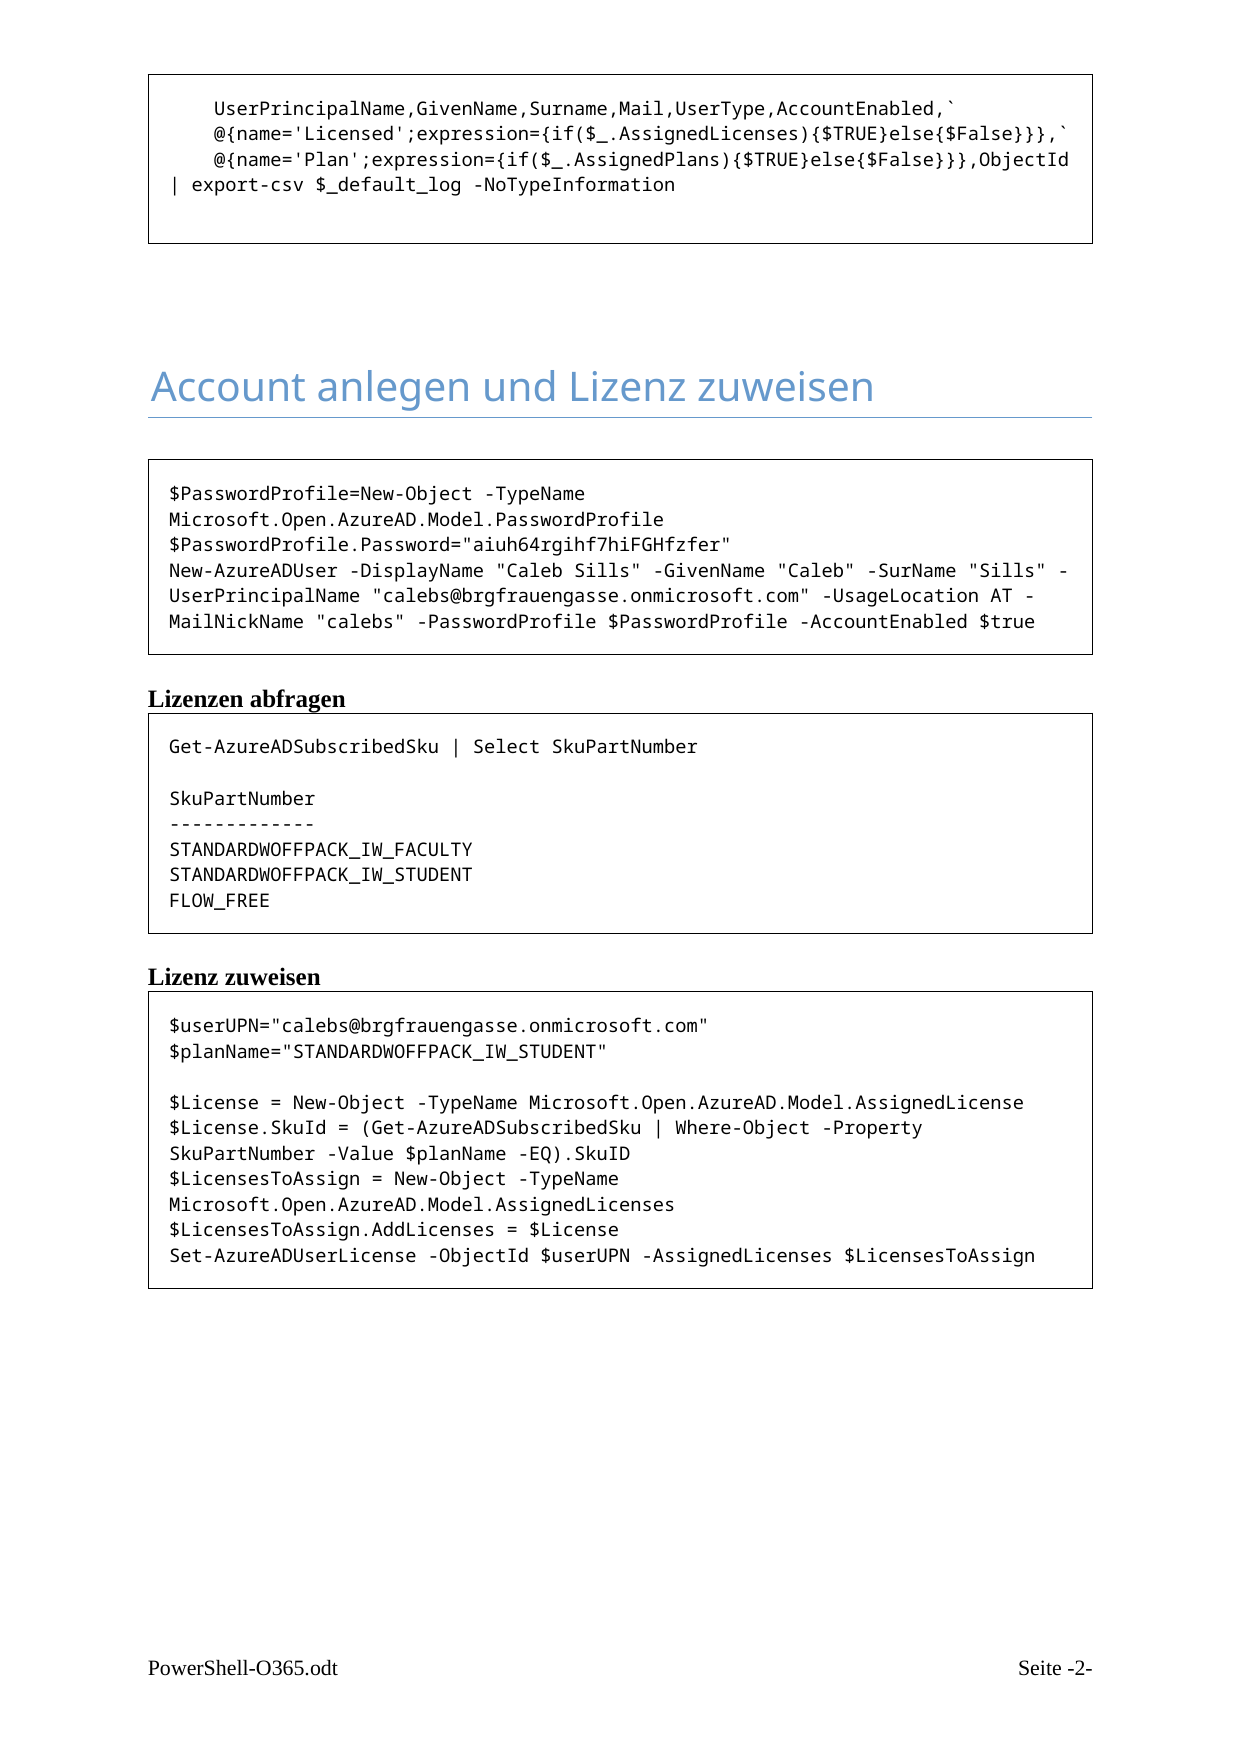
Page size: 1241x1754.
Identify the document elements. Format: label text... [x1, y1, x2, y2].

subtitle Account anlegen und Lizenz zuweisen [148, 355, 1092, 417]
text SkuPartNumber [149, 763, 1092, 789]
text STANDARDWOFFPACK_IW_FACULTY [149, 814, 1092, 840]
text $planName="STANDARDWOFFPACK_IW_STUDENT" [149, 1017, 1092, 1068]
text $LicensesToAssign = New-Object -TypeName Microsoft.Open.AzureAD.Model.AssignedLicenses [149, 1144, 1092, 1195]
text STANDARDWOFFPACK_IW_STUDENT [149, 840, 1092, 866]
text $License.SkuId = (Get-AzureADSubscribedSku | Where-Object -Property SkuPartNumber -Value $planName -EQ).SkuID [149, 1093, 1092, 1144]
text $License = New-Object -TypeName Microsoft.Open.AzureAD.Model.AssignedLicense [149, 1068, 1092, 1093]
text Lizenz zuweisen [148, 962, 1092, 991]
text New-AzureADUser -DisplayName "Caleb Sills" -GivenName "Caleb" -SurName "Sills" -UserPrincipalName "calebs@brgfrauengasse.onmicrosoft.com" -UsageLocation AT -MailNickName "calebs" -PasswordProfile $PasswordProfile -AccountEnabled $true [149, 536, 1092, 654]
text $userUPN="calebs@brgfrauengasse.onmicrosoft.com" [149, 992, 1092, 1017]
text ------------- [149, 789, 1092, 814]
text $PasswordProfile=New-Object -TypeName Microsoft.Open.AzureAD.Model.PasswordProfile [149, 460, 1092, 510]
text UserPrincipalName,GivenName,Surname,Mail,UserType,AccountEnabled,` @{name='Licensed';expression={if($_.AssignedLicenses){$TRUE}else{$False}}},` @{name='Plan';expression={if($_.AssignedPlans){$TRUE}else{$False}}},ObjectId | export-csv $_default_log -NoTypeInformation [149, 75, 1092, 243]
text Set-AzureADUserLicense -ObjectId $userUPN -AssignedLicenses $LicensesToAssign [149, 1221, 1092, 1288]
text $LicensesToAssign.AddLicenses = $License [149, 1195, 1092, 1221]
text $PasswordProfile.Password="aiuh64rgihf7hiFGHfzfer" [149, 510, 1092, 536]
text Lizenzen abfragen [148, 684, 1092, 712]
text FLOW_FREE [149, 866, 1092, 933]
text Get-AzureADSubscribedSku | Select SkuPartNumber [149, 714, 1092, 763]
